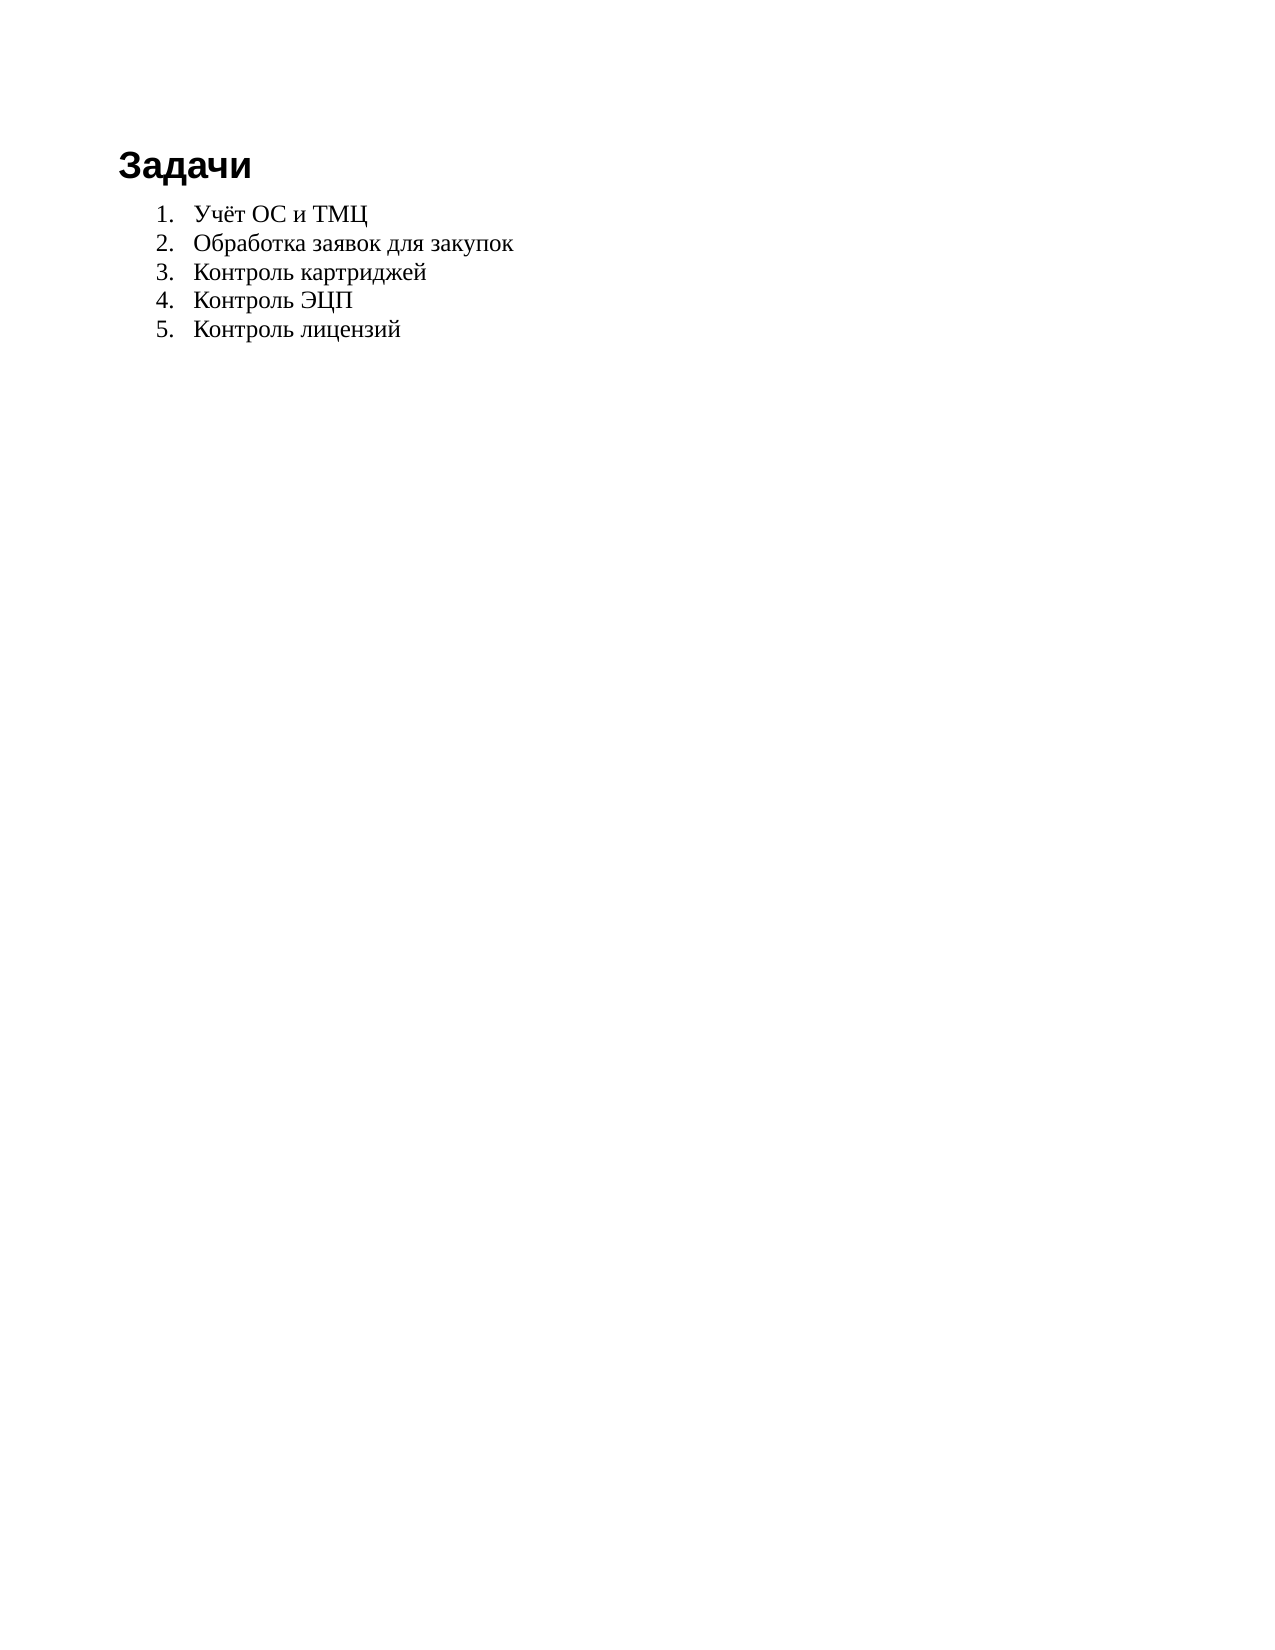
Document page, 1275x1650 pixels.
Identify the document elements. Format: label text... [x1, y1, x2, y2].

list Контроль лицензий [156, 314, 1157, 343]
subtitle Задачи [118, 143, 1157, 187]
list Учёт ОС и ТМЦ [156, 199, 1157, 228]
list Обработка заявок для закупок [156, 228, 1157, 257]
list Контроль ЭЦП [156, 286, 1157, 314]
list Контроль картриджей [156, 257, 1157, 286]
